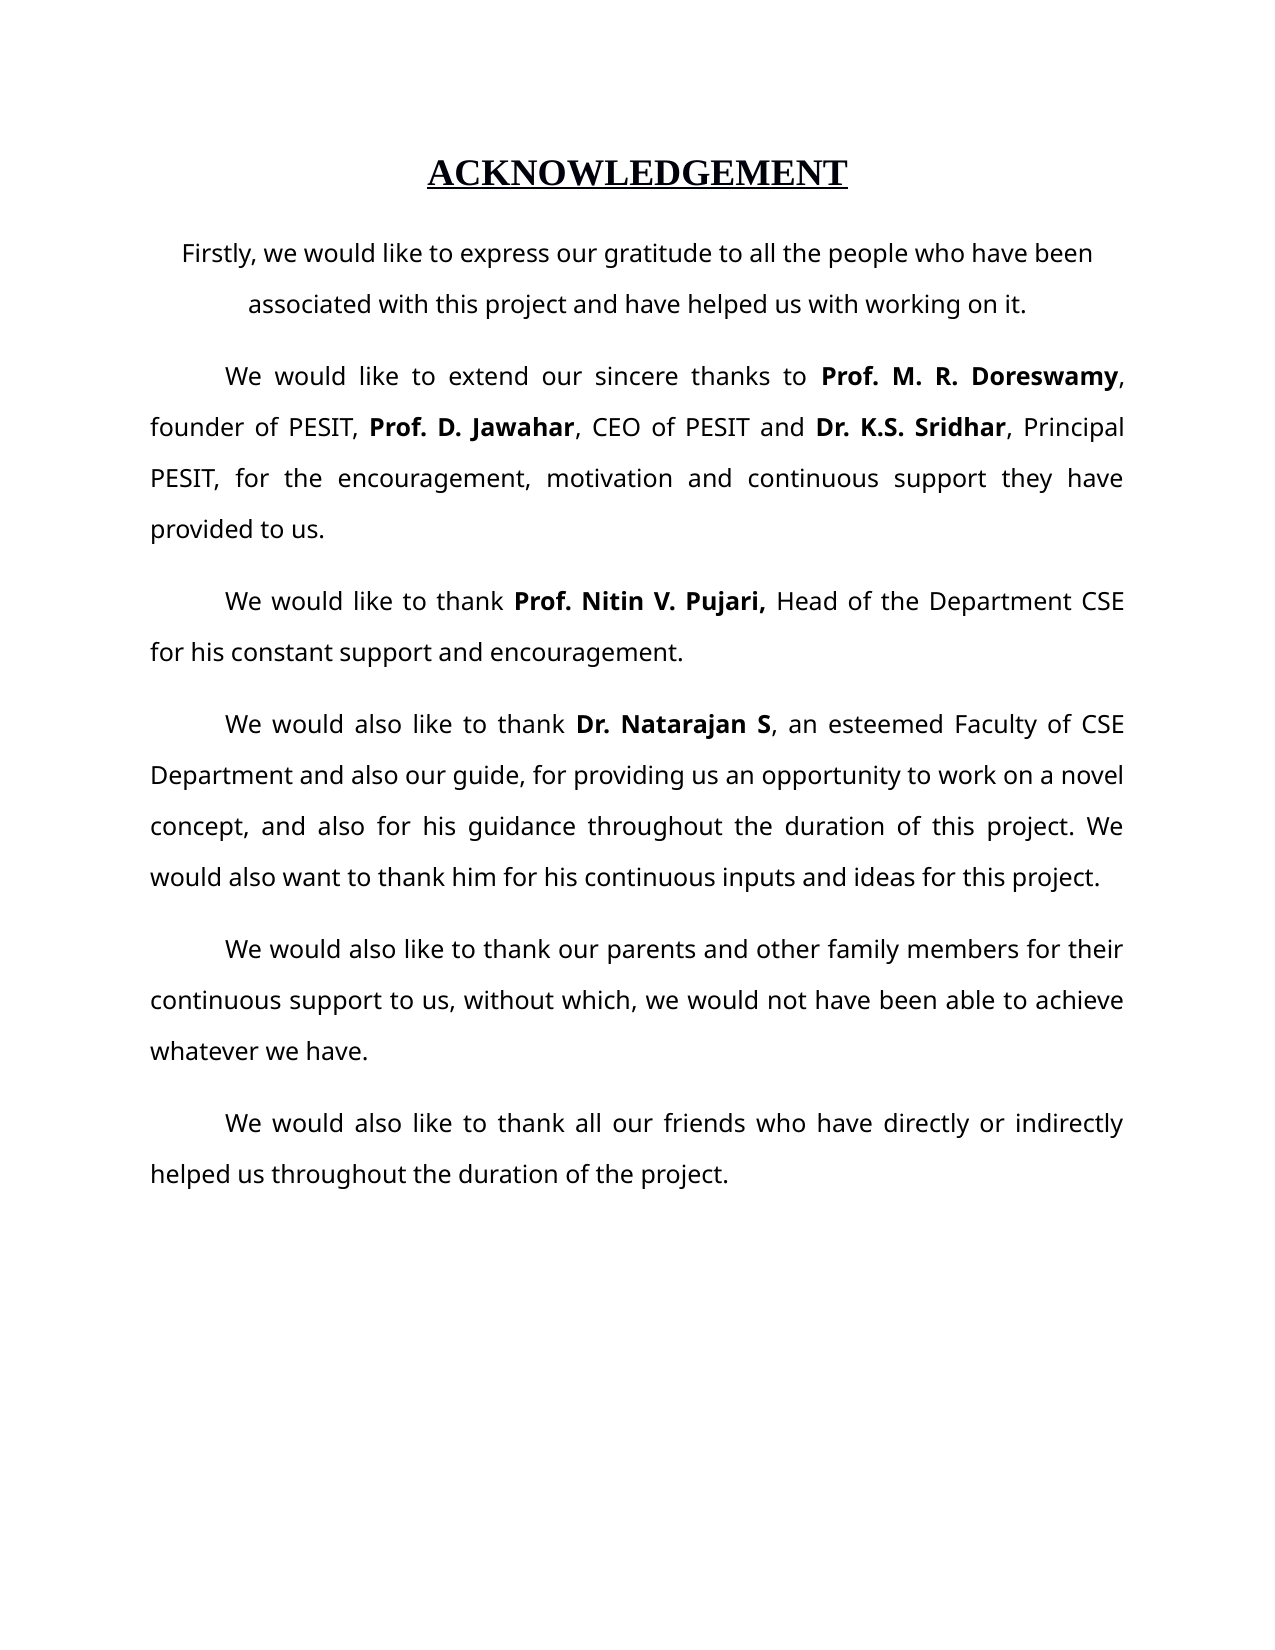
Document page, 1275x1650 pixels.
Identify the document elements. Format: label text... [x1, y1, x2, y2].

text ACKNOWLEDGEMENT [150, 150, 1125, 193]
text We would also like to thank Dr. Natarajan S, an esteemed Faculty of CSE Department and also our guide, for providing us an opportunity to work on a novel concept, and also for his guidance throughout the duration of this project. We would also want to thank him for his continuous inputs and ideas for this project. [150, 706, 1125, 893]
text We would like to thank Prof. Nitin V. Pujari, Head of the Department CSE for his constant support and encouragement. [150, 583, 1125, 668]
text We would also like to thank all our friends who have directly or indirectly helped us throughout the duration of the project. [150, 1105, 1125, 1190]
text We would like to extend our sincere thanks to Prof. M. R. Doreswamy, founder of PESIT, Prof. D. Jawahar, CEO of PESIT and Dr. K.S. Sridhar, Principal PESIT, for the encouragement, motivation and continuous support they have provided to us. [150, 358, 1125, 546]
text We would also like to thank our parents and other family members for their continuous support to us, without which, we would not have been able to achieve whatever we have. [150, 931, 1125, 1067]
text Firstly, we would like to express our gratitude to all the people who have been associated with this project and have helped us with working on it. [150, 236, 1125, 321]
